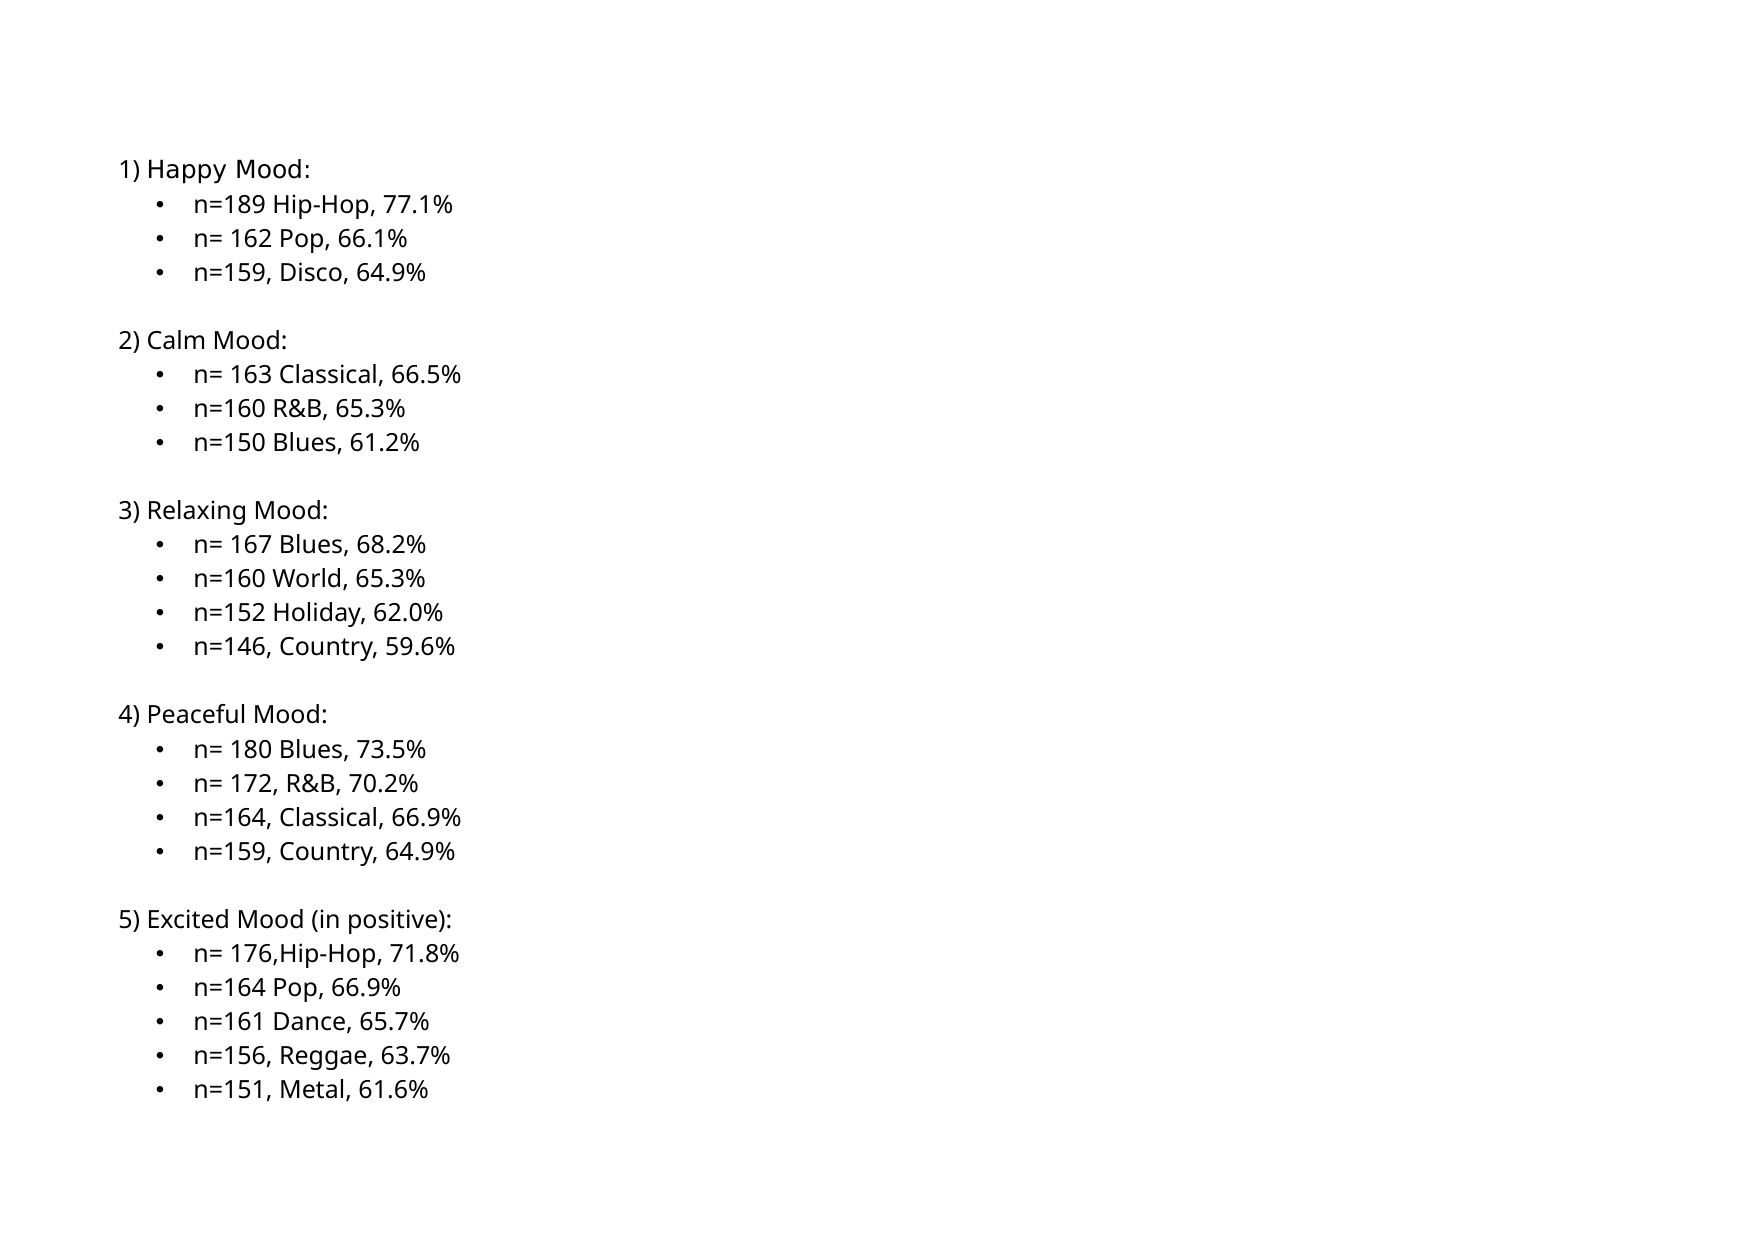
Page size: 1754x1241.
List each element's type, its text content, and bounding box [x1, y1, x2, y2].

list n= 162 Pop, 66.1% [156, 220, 1636, 254]
list n=160 World, 65.3% [156, 561, 1636, 595]
list n=152 Holiday, 62.0% [156, 595, 1636, 629]
text 5) Excited Mood (in positive): [118, 902, 1636, 936]
text 2) Calm Mood: [118, 322, 1636, 357]
list n=146, Country, 59.6% [156, 629, 1636, 663]
text 3) Relaxing Mood: [118, 493, 1636, 527]
text 4) Peaceful Mood: [118, 697, 1636, 731]
list n= 163 Classical, 66.5% [156, 357, 1636, 391]
list n=189 Hip-Hop, 77.1% [156, 186, 1636, 220]
list n=150 Blues, 61.2% [156, 425, 1636, 459]
list n=159, Country, 64.9% [156, 833, 1636, 867]
list n=156, Reggae, 63.7% [156, 1038, 1636, 1072]
list n=160 R&B, 65.3% [156, 391, 1636, 425]
list n= 167 Blues, 68.2% [156, 527, 1636, 561]
list n= 180 Blues, 73.5% [156, 731, 1636, 765]
list n=164, Classical, 66.9% [156, 799, 1636, 833]
list n= 172, R&B, 70.2% [156, 765, 1636, 799]
text 1) Happy Mood: [118, 152, 1636, 186]
list n=159, Disco, 64.9% [156, 254, 1636, 288]
list n= 176,Hip-Hop, 71.8% [156, 936, 1636, 970]
list n=161 Dance, 65.7% [156, 1004, 1636, 1038]
list n=164 Pop, 66.9% [156, 970, 1636, 1004]
list n=151, Metal, 61.6% [156, 1072, 1636, 1106]
